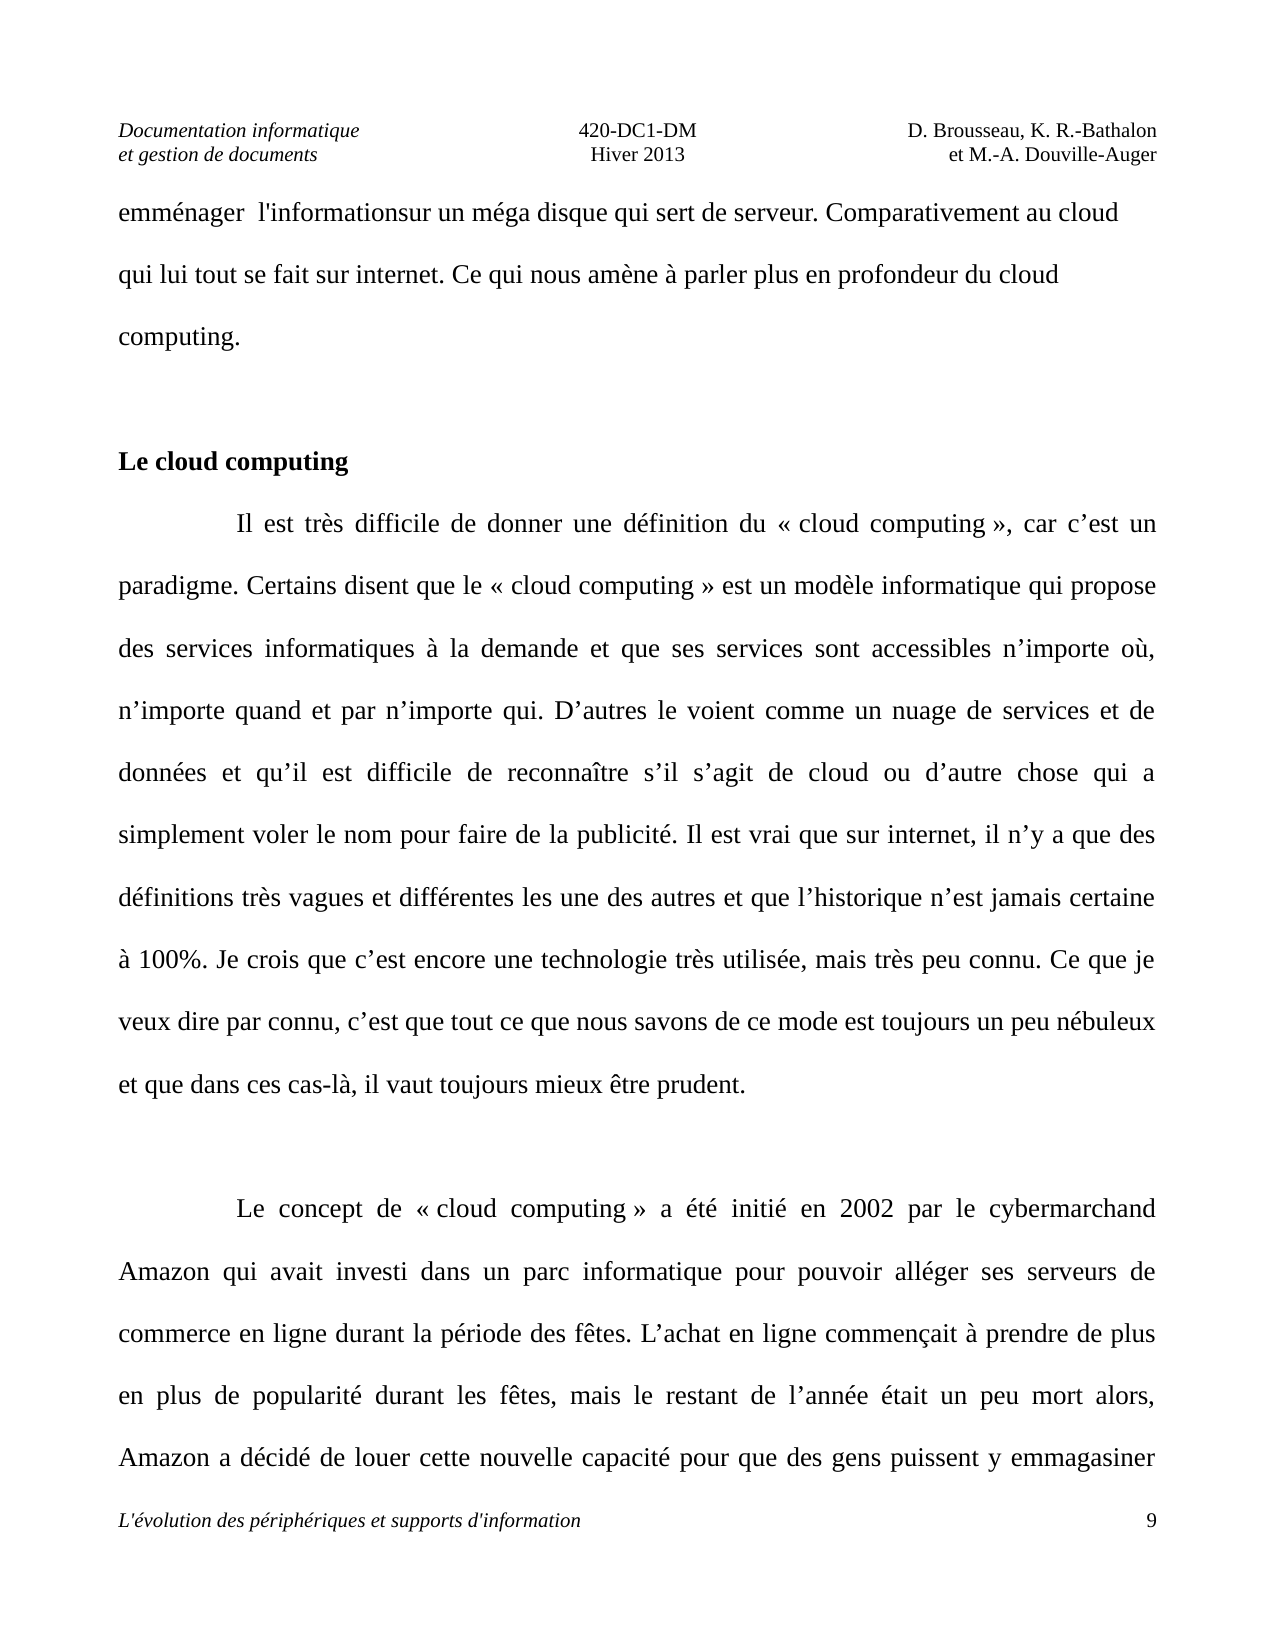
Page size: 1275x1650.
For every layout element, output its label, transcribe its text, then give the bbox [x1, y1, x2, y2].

text emménager l'informationsur un méga disque qui sert de serveur. Comparativement au cloud qui lui tout se fait sur internet. Ce qui nous amène à parler plus en profondeur du cloud computing. [118, 196, 1157, 351]
text Il est très difficile de donner une définition du « cloud computing », car c’est un paradigme. Certains disent que le « cloud computing » est un modèle informatique qui propose des services informatiques à la demande et que ses services sont accessibles n’importe où, n’importe quand et par n’importe qui. D’autres le voient comme un nuage de services et de données et qu’il est difficile de reconnaître s’il s’agit de cloud ou d’autre chose qui a simplement voler le nom pour faire de la publicité. Il est vrai que sur internet, il n’y a que des définitions très vagues et différentes les une des autres et que l’historique n’est jamais certaine à 100%. Je crois que c’est encore une technologie très utilisée, mais très peu connu. Ce que je veux dire par connu, c’est que tout ce que nous savons de ce mode est toujours un peu nébuleux et que dans ces cas-là, il vaut toujours mieux être prudent. [118, 507, 1157, 1099]
text Le concept de « cloud computing » a été initié en 2002 par le cybermarchand Amazon qui avait investi dans un parc informatique pour pouvoir alléger ses serveurs de commerce en ligne durant la période des fêtes. L’achat en ligne commençait à prendre de plus en plus de popularité durant les fêtes, mais le restant de l’année était un peu mort alors, Amazon a décidé de louer cette nouvelle capacité pour que des gens puissent y emmagasiner [118, 1192, 1157, 1473]
text Le cloud computing [118, 445, 1157, 476]
